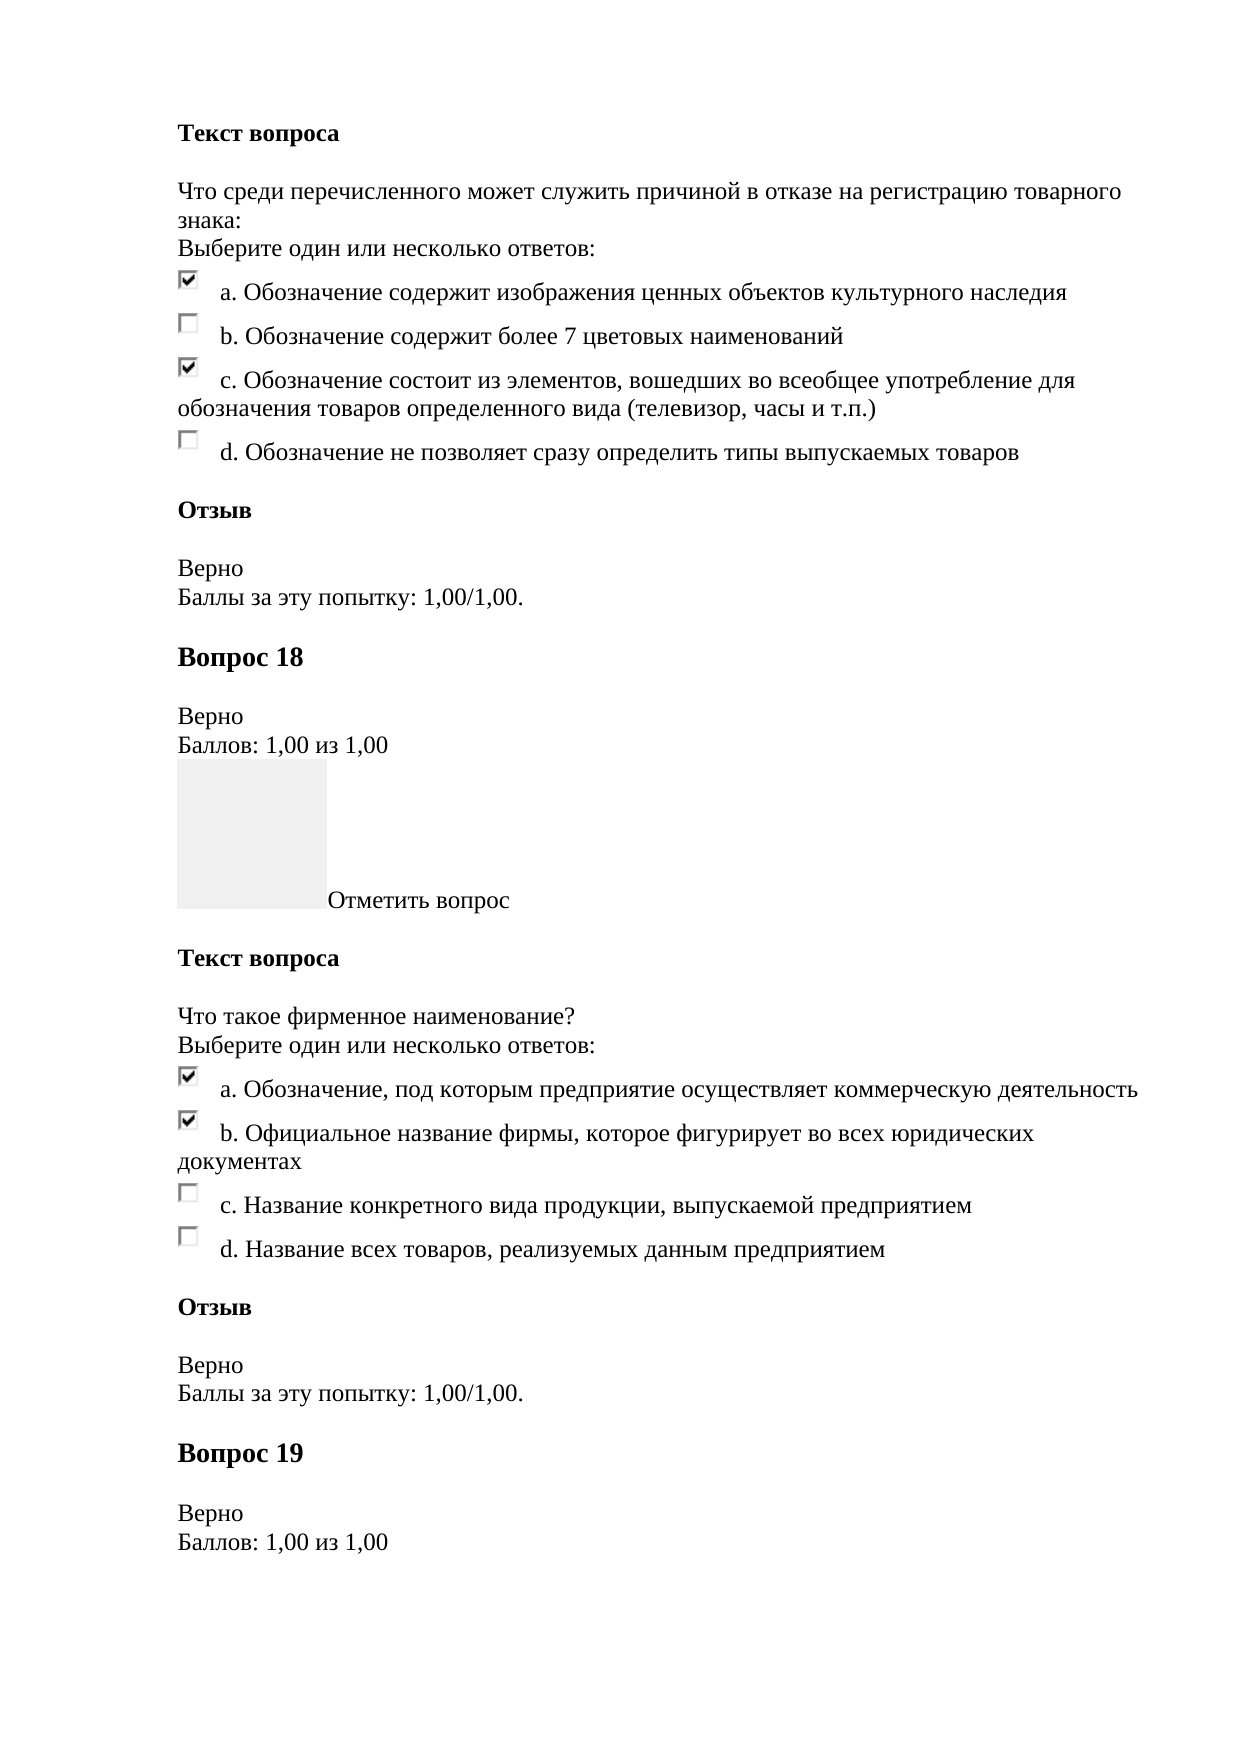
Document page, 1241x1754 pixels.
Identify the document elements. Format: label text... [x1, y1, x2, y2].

subtitle Вопрос 19 [177, 1436, 1152, 1469]
text a. Обозначение содержит изображения ценных объектов культурного наследия [177, 262, 1152, 306]
text Баллов: 1,00 из 1,00 [177, 730, 1152, 759]
text Отметить вопрос [177, 759, 1152, 914]
text Баллы за эту попытку: 1,00/1,00. [177, 1378, 1152, 1407]
text c. Обозначение состоит из элементов, вошедших во всеобщее употребление для обозначения товаров определенного вида (телевизор, часы и т.п.) [177, 350, 1152, 422]
text d. Название всех товаров, реализуемых данным предприятием [177, 1219, 1152, 1263]
text Верно [177, 701, 1152, 730]
text Верно [177, 1498, 1152, 1527]
subtitle Текст вопроса [177, 118, 1152, 147]
subtitle Отзыв [177, 1292, 1152, 1321]
text d. Обозначение не позволяет сразу определить типы выпускаемых товаров [177, 422, 1152, 466]
subtitle Вопрос 18 [177, 640, 1152, 672]
subtitle Текст вопроса [177, 943, 1152, 972]
subtitle Отзыв [177, 495, 1152, 524]
text Верно [177, 1350, 1152, 1378]
text Что такое фирменное наименование? [177, 1001, 1152, 1030]
text Баллы за эту попытку: 1,00/1,00. [177, 582, 1152, 611]
text Верно [177, 553, 1152, 582]
text b. Обозначение содержит более 7 цветовых наименований [177, 306, 1152, 350]
text a. Обозначение, под которым предприятие осуществляет коммерческую деятельность [177, 1059, 1152, 1103]
text b. Официальное название фирмы, которое фигурирует во всех юридических документах [177, 1103, 1152, 1175]
text c. Название конкретного вида продукции, выпускаемой предприятием [177, 1175, 1152, 1219]
text Баллов: 1,00 из 1,00 [177, 1527, 1152, 1556]
text Что среди перечисленного может служить причиной в отказе на регистрацию товарного знака: [177, 176, 1152, 233]
text Выберите один или несколько ответов: [177, 1030, 1152, 1059]
text Выберите один или несколько ответов: [177, 233, 1152, 262]
